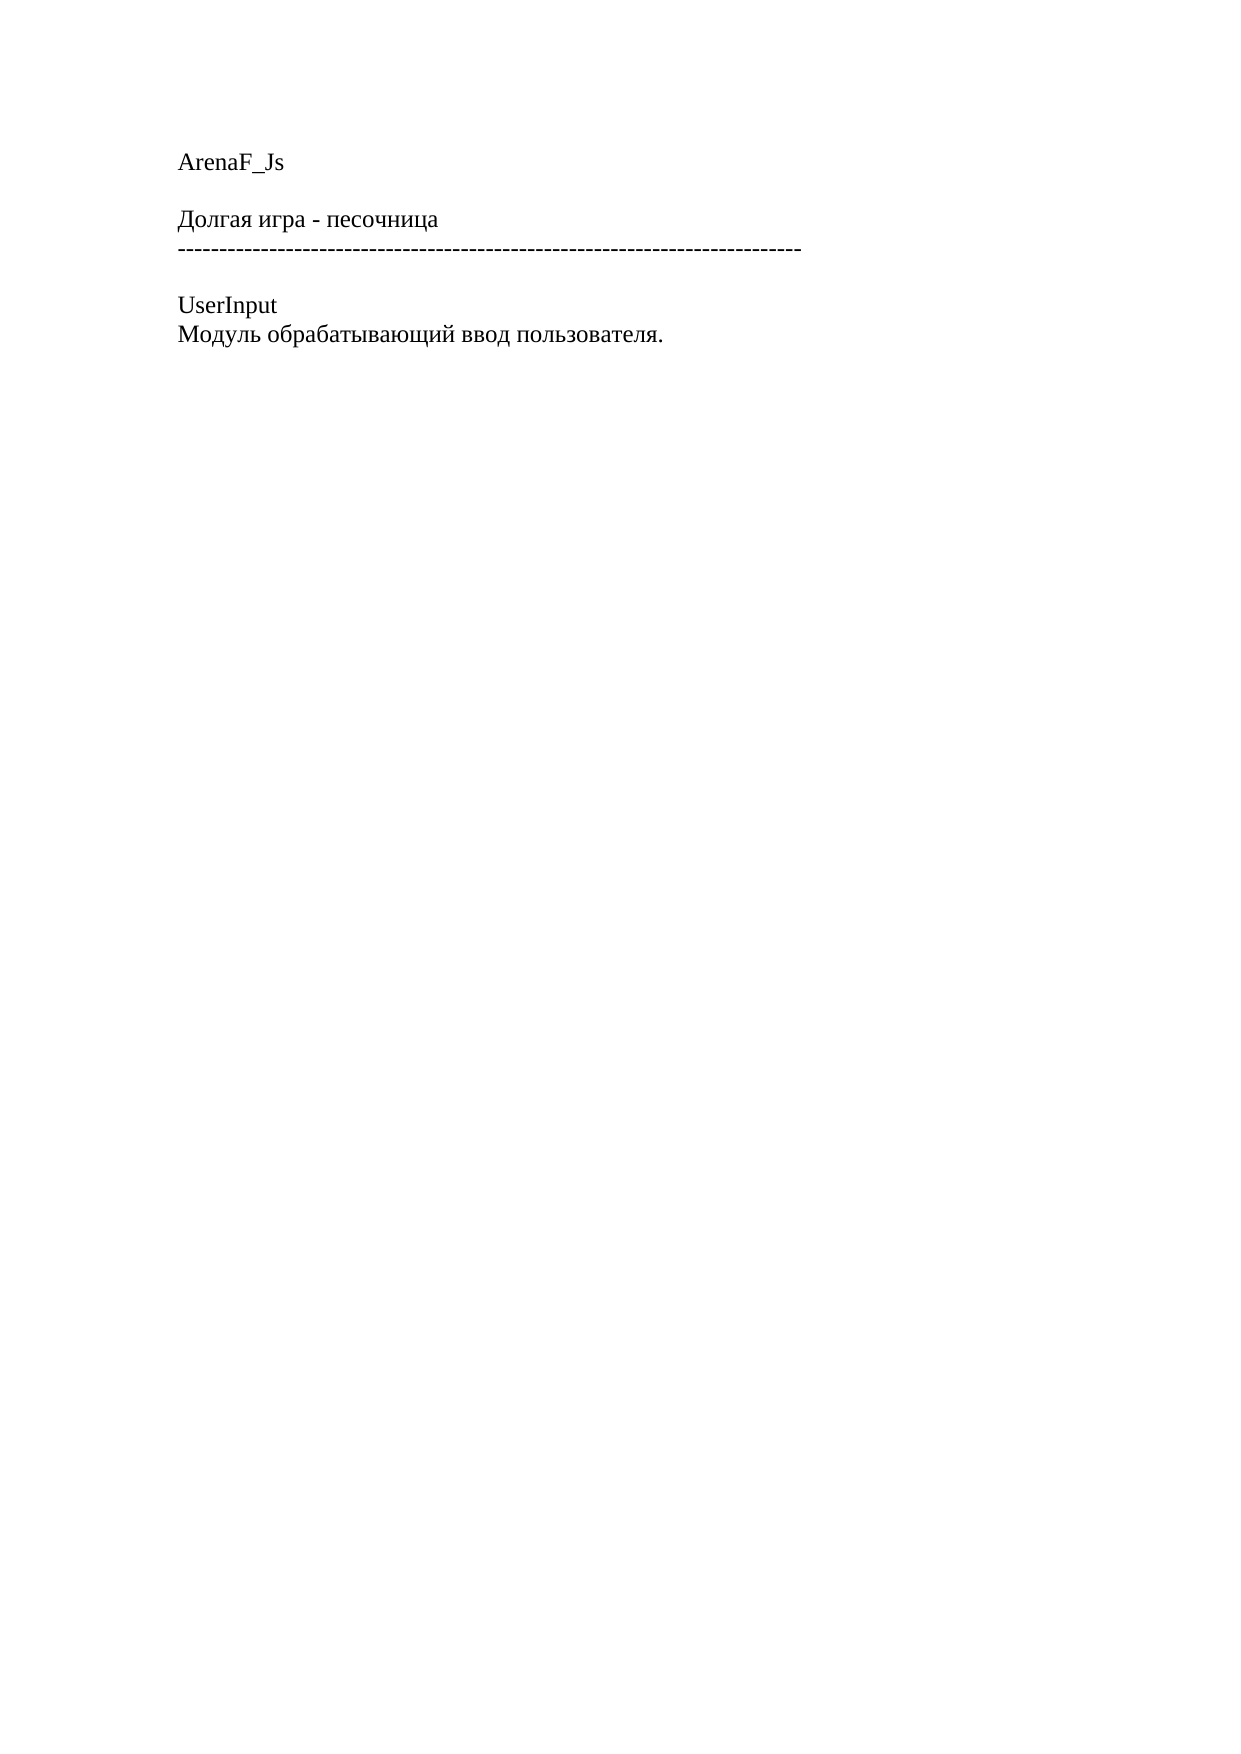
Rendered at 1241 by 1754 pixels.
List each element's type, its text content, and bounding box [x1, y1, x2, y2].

text Модуль обрабатывающий ввод пользователя. [177, 319, 1152, 348]
text --------------------------------------------------------------------------- [177, 233, 1152, 262]
text ArenaF_Js [177, 147, 1152, 176]
text Долгая игра - песочница [177, 204, 1152, 233]
text UserInput [177, 291, 1152, 319]
